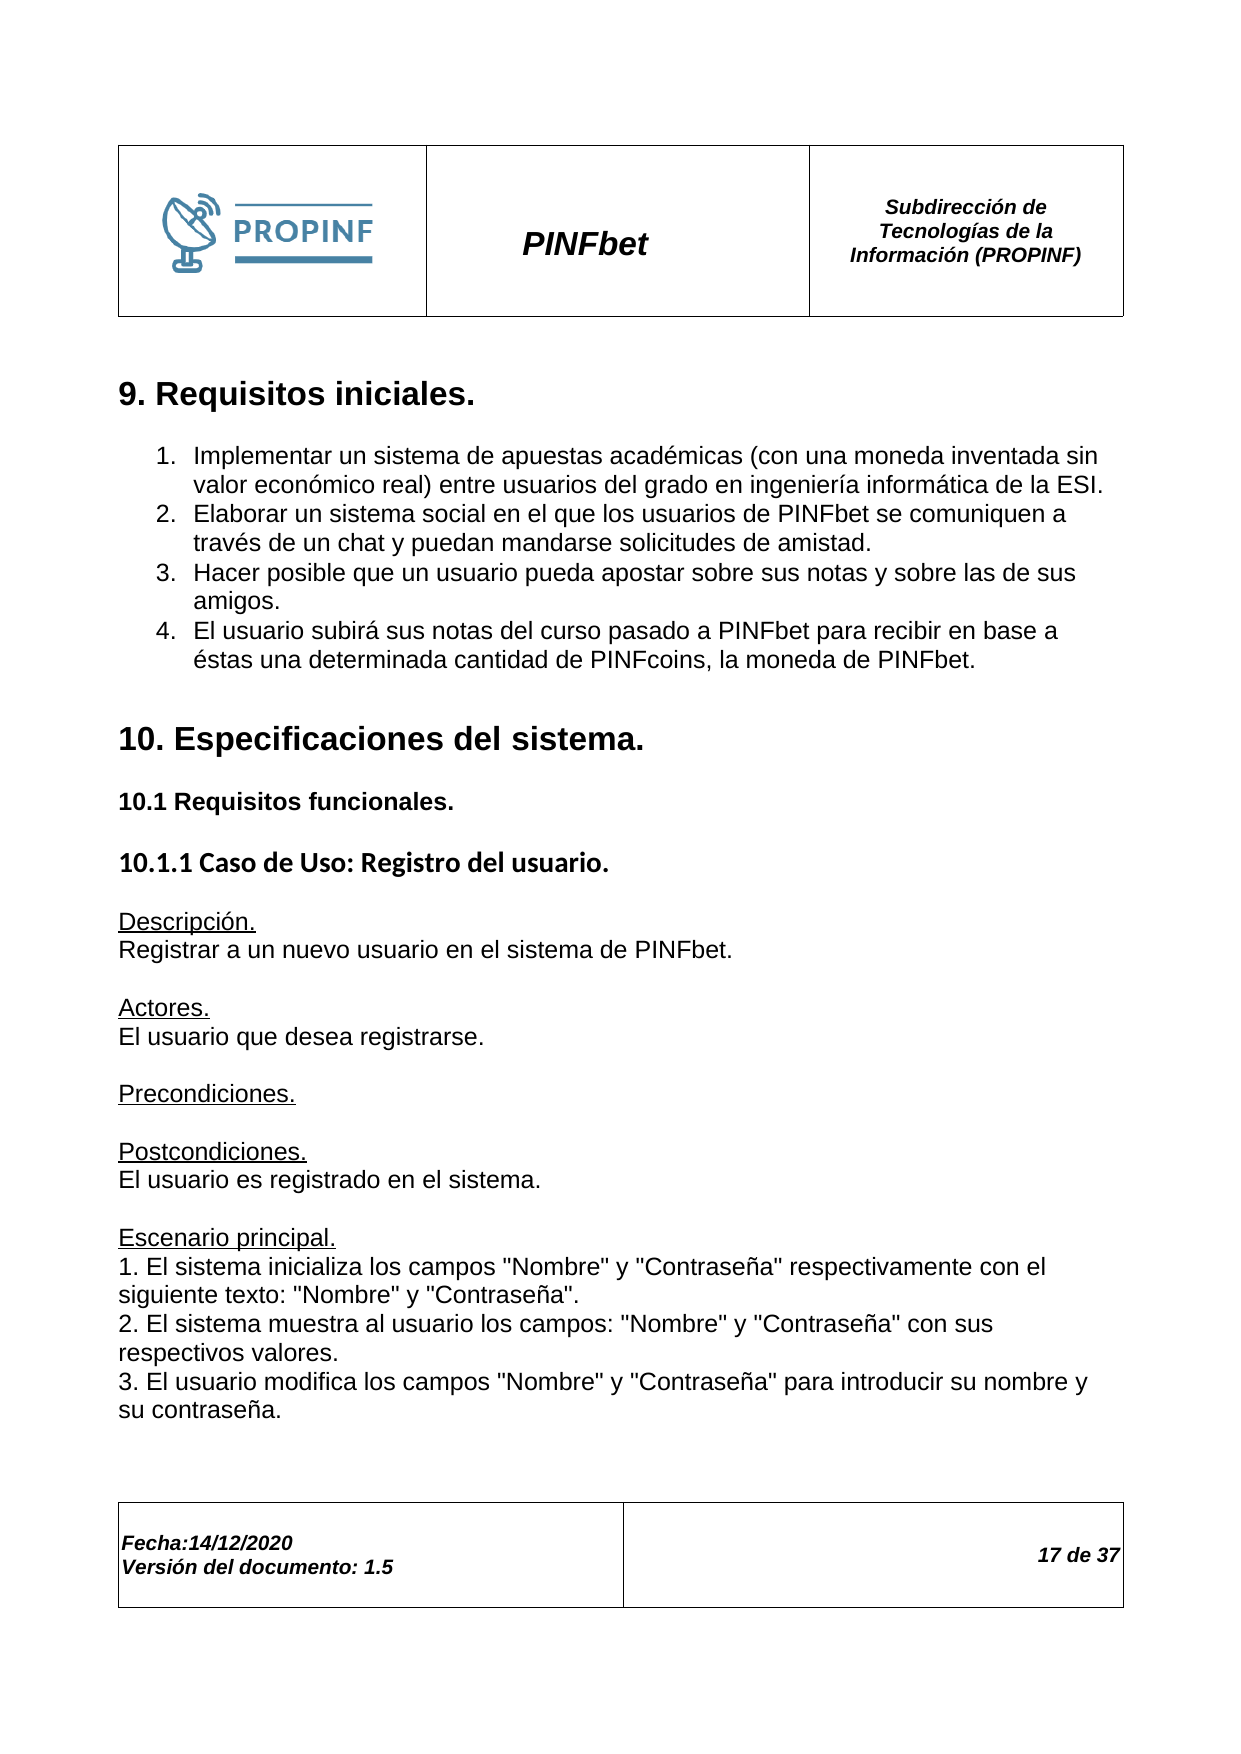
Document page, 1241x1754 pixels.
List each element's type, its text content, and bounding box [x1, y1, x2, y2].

text 10. Especificaciones del sistema. [118, 719, 1122, 758]
text Actores. [118, 993, 1122, 1021]
text 9. Requisitos iniciales. [118, 374, 1122, 412]
text Precondiciones. [118, 1079, 1122, 1108]
text Descripción. [118, 906, 1122, 935]
text Postcondiciones. [118, 1136, 1122, 1165]
text 10.1 Requisitos funcionales. [118, 787, 1122, 816]
text El usuario es registrado en el sistema. [118, 1165, 1122, 1194]
text Escenario principal. [118, 1223, 1122, 1251]
text 2. El sistema muestra al usuario los campos: "Nombre" y "Contraseña" con sus respectivos valores. [118, 1309, 1122, 1366]
list Implementar un sistema de apuestas académicas (con una moneda inventada sin valor económico real) entre usuarios del grado en ingeniería informática de la ESI. [156, 441, 1122, 499]
list El usuario subirá sus notas del curso pasado a PINFbet para recibir en base a éstas una determinada cantidad de PINFcoins, la moneda de PINFbet. [156, 616, 1122, 673]
picture [126, 170, 414, 301]
text Registrar a un nuevo usuario en el sistema de PINFbet. [118, 935, 1122, 964]
list Hacer posible que un usuario pueda apostar sobre sus notas y sobre las de sus amigos. [156, 558, 1122, 615]
text 3. El usuario modifica los campos "Nombre" y "Contraseña" para introducir su nombre y su contraseña. [118, 1366, 1122, 1424]
text El usuario que desea registrarse. [118, 1021, 1122, 1050]
text 1. El sistema inicializa los campos "Nombre" y "Contraseña" respectivamente con el siguiente texto: "Nombre" y "Contraseña". [118, 1251, 1122, 1309]
list Elaborar un sistema social en el que los usuarios de PINFbet se comuniquen a través de un chat y puedan mandarse solicitudes de amistad. [156, 499, 1122, 557]
text 10.1.1 Caso de Uso: Registro del usuario. [118, 844, 1122, 880]
